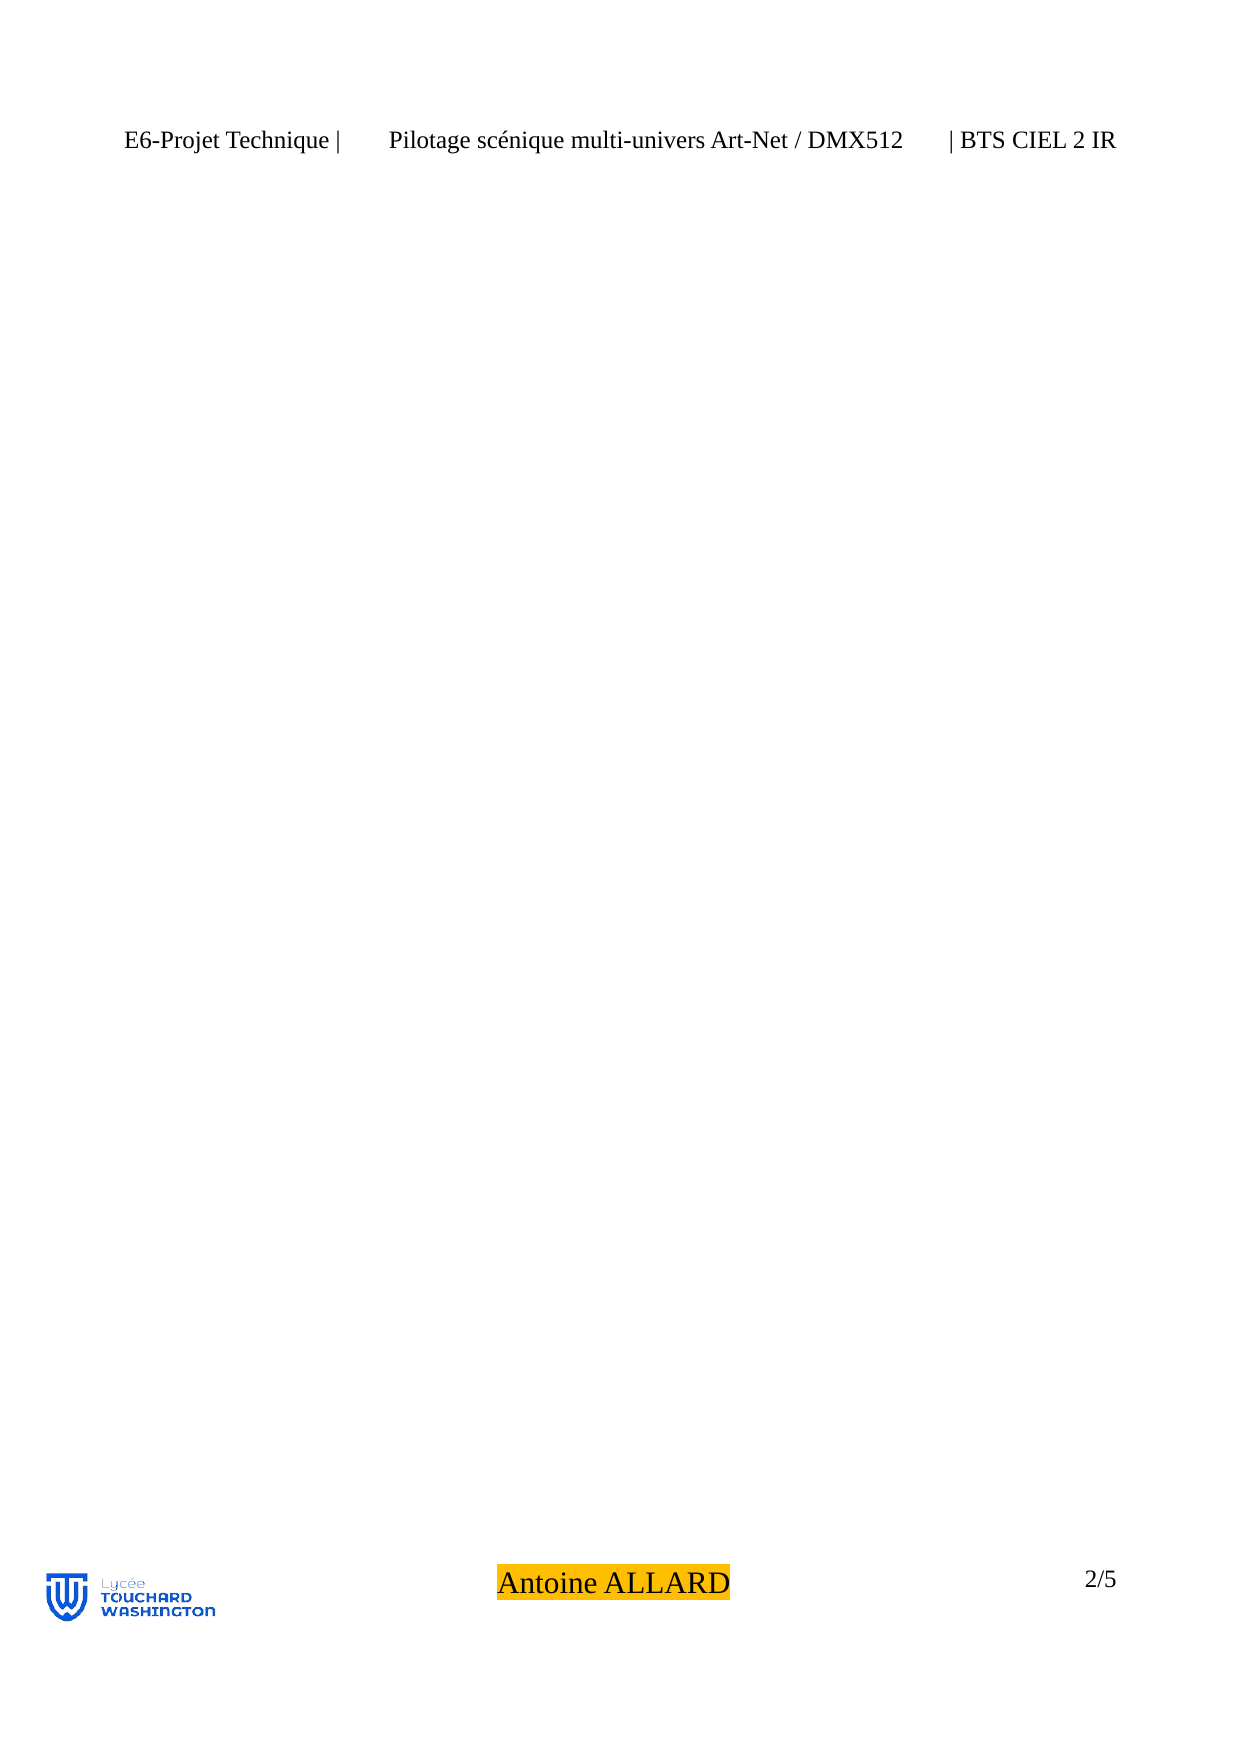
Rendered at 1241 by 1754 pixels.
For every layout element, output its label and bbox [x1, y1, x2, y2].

picture [6, 1535, 256, 1659]
picture [119, 1559, 256, 1606]
